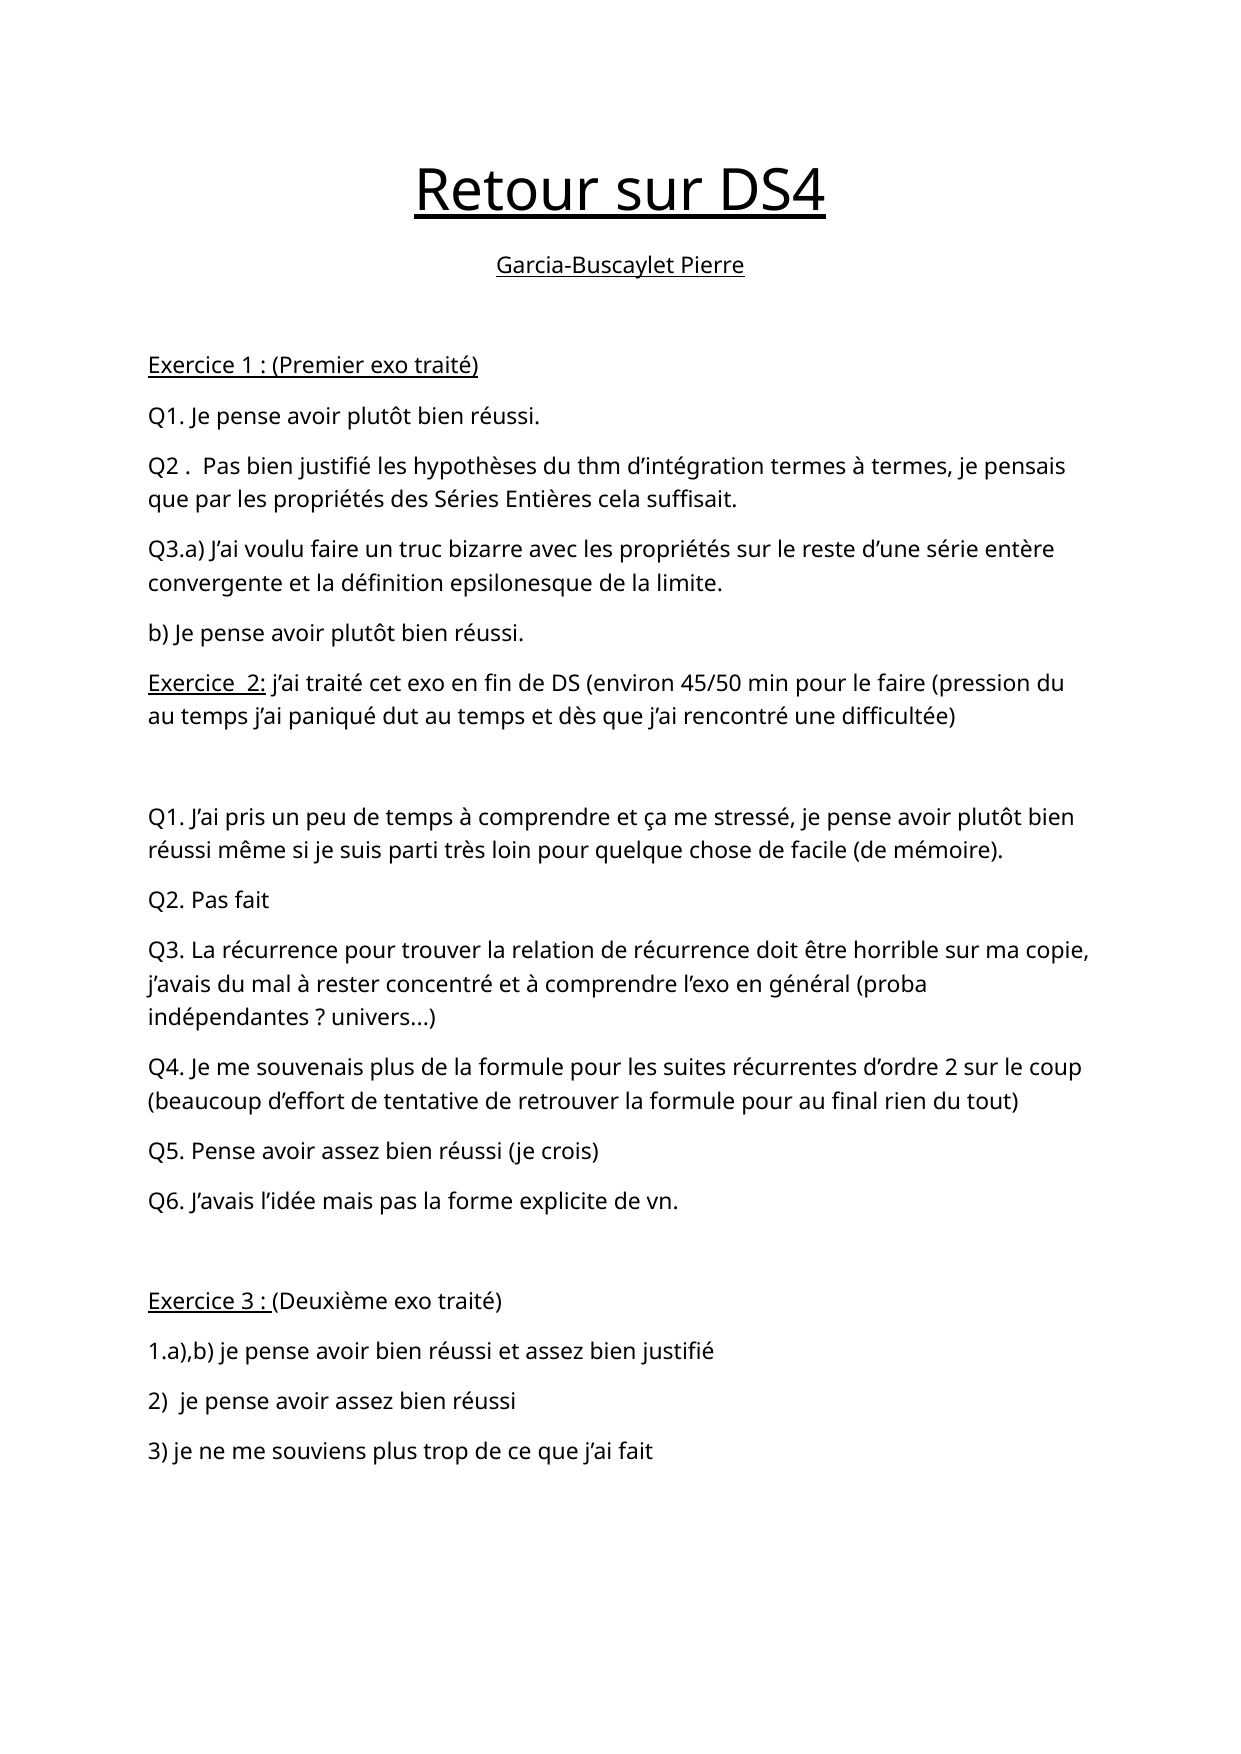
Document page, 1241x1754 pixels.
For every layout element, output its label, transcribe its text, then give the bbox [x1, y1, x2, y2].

text b) Je pense avoir plutôt bien réussi. [148, 617, 1093, 648]
text Q6. J’avais l’idée mais pas la forme explicite de vn. [148, 1185, 1093, 1216]
text 2) je pense avoir assez bien réussi [148, 1385, 1093, 1416]
text Q3. La récurrence pour trouver la relation de récurrence doit être horrible sur ma copie, j’avais du mal à rester concentré et à comprendre l’exo en général (proba indépendantes ? univers...) [148, 934, 1093, 1032]
text Q3.a) J’ai voulu faire un truc bizarre avec les propriétés sur le reste d’une série entère convergente et la définition epsilonesque de la limite. [148, 533, 1093, 598]
text Exercice 3 : (Deuxième exo traité) [148, 1285, 1093, 1316]
text Q1. Je pense avoir plutôt bien réussi. [148, 399, 1093, 431]
text Retour sur DS4 [148, 148, 1093, 227]
text Q4. Je me souvenais plus de la formule pour les suites récurrentes d’ordre 2 sur le coup (beaucoup d’effort de tentative de retrouver la formule pour au final rien du tout) [148, 1051, 1093, 1116]
text Garcia-Buscaylet Pierre [148, 249, 1093, 281]
text 1.a),b) je pense avoir bien réussi et assez bien justifié [148, 1335, 1093, 1366]
text Exercice 2: j’ai traité cet exo en fin de DS (environ 45/50 min pour le faire (pression du au temps j’ai paniqué dut au temps et dès que j’ai rencontré une difficultée) [148, 667, 1093, 732]
text Q2 . Pas bien justifié les hypothèses du thm d’intégration termes à termes, je pensais que par les propriétés des Séries Entières cela suffisait. [148, 450, 1093, 514]
text Q1. J’ai pris un peu de temps à comprendre et ça me stressé, je pense avoir plutôt bien réussi même si je suis parti très loin pour quelque chose de facile (de mémoire). [148, 801, 1093, 865]
text Q2. Pas fait [148, 884, 1093, 915]
text Q5. Pense avoir assez bien réussi (je crois) [148, 1135, 1093, 1166]
text 3) je ne me souviens plus trop de ce que j’ai fait [148, 1435, 1093, 1467]
text Exercice 1 : (Premier exo traité) [148, 349, 1093, 381]
